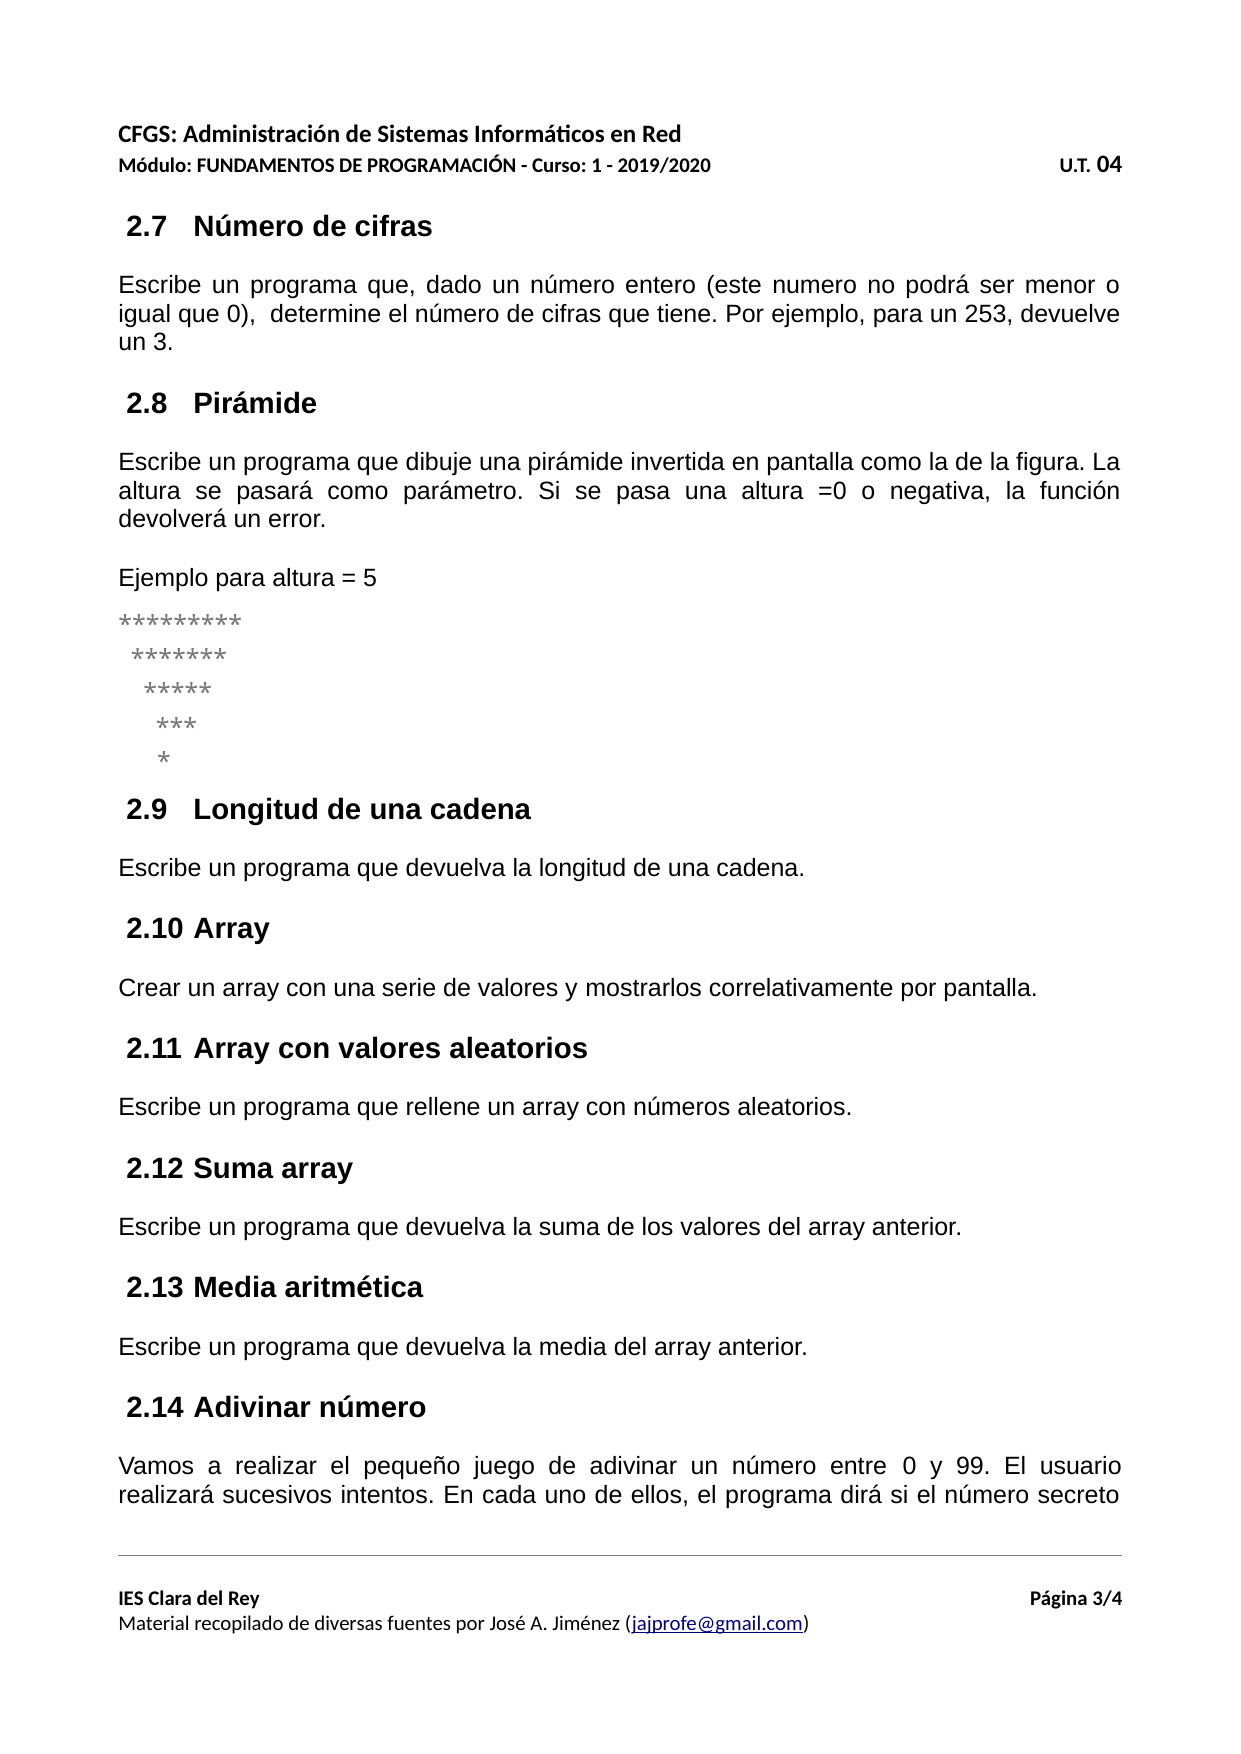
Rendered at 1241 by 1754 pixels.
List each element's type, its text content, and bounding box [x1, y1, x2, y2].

text Escribe un programa que, dado un número entero (este numero no podrá ser menor o igual que 0), determine el número de cifras que tiene. Por ejemplo, para un 253, devuelve un 3. [118, 270, 1122, 356]
subtitle Array con valores aleatorios [118, 1031, 1122, 1065]
subtitle Array [118, 911, 1122, 945]
text Escribe un programa que devuelva la longitud de una cadena. [118, 853, 1122, 882]
text Escribe un programa que dibuje una pirámide invertida en pantalla como la de la figura. La altura se pasará como parámetro. Si se pasa una altura =0 o negativa, la función devolverá un error. [118, 447, 1122, 533]
text Escribe un programa que rellene un array con números aleatorios. [118, 1092, 1122, 1121]
text ***** [118, 675, 1122, 709]
subtitle Media aritmética [118, 1270, 1122, 1304]
text Vamos a realizar el pequeño juego de adivinar un número entre 0 y 99. El usuario realizará sucesivos intentos. En cada uno de ellos, el programa dirá si el número secreto [118, 1451, 1122, 1508]
text Ejemplo para altura = 5 [118, 563, 1122, 592]
subtitle Número de cifras [118, 209, 1122, 242]
text *** [118, 709, 1122, 743]
text Escribe un programa que devuelva la media del array anterior. [118, 1331, 1122, 1360]
subtitle Suma array [118, 1151, 1122, 1184]
subtitle Adivinar número [118, 1390, 1122, 1423]
text Escribe un programa que devuelva la suma de los valores del array anterior. [118, 1212, 1122, 1241]
text ******* [118, 641, 1122, 675]
subtitle Longitud de una cadena [118, 792, 1122, 826]
text ********* [118, 607, 1122, 641]
text * [118, 743, 1122, 777]
text Crear un array con una serie de valores y mostrarlos correlativamente por pantalla. [118, 973, 1122, 1001]
subtitle Pirámide [118, 386, 1122, 419]
